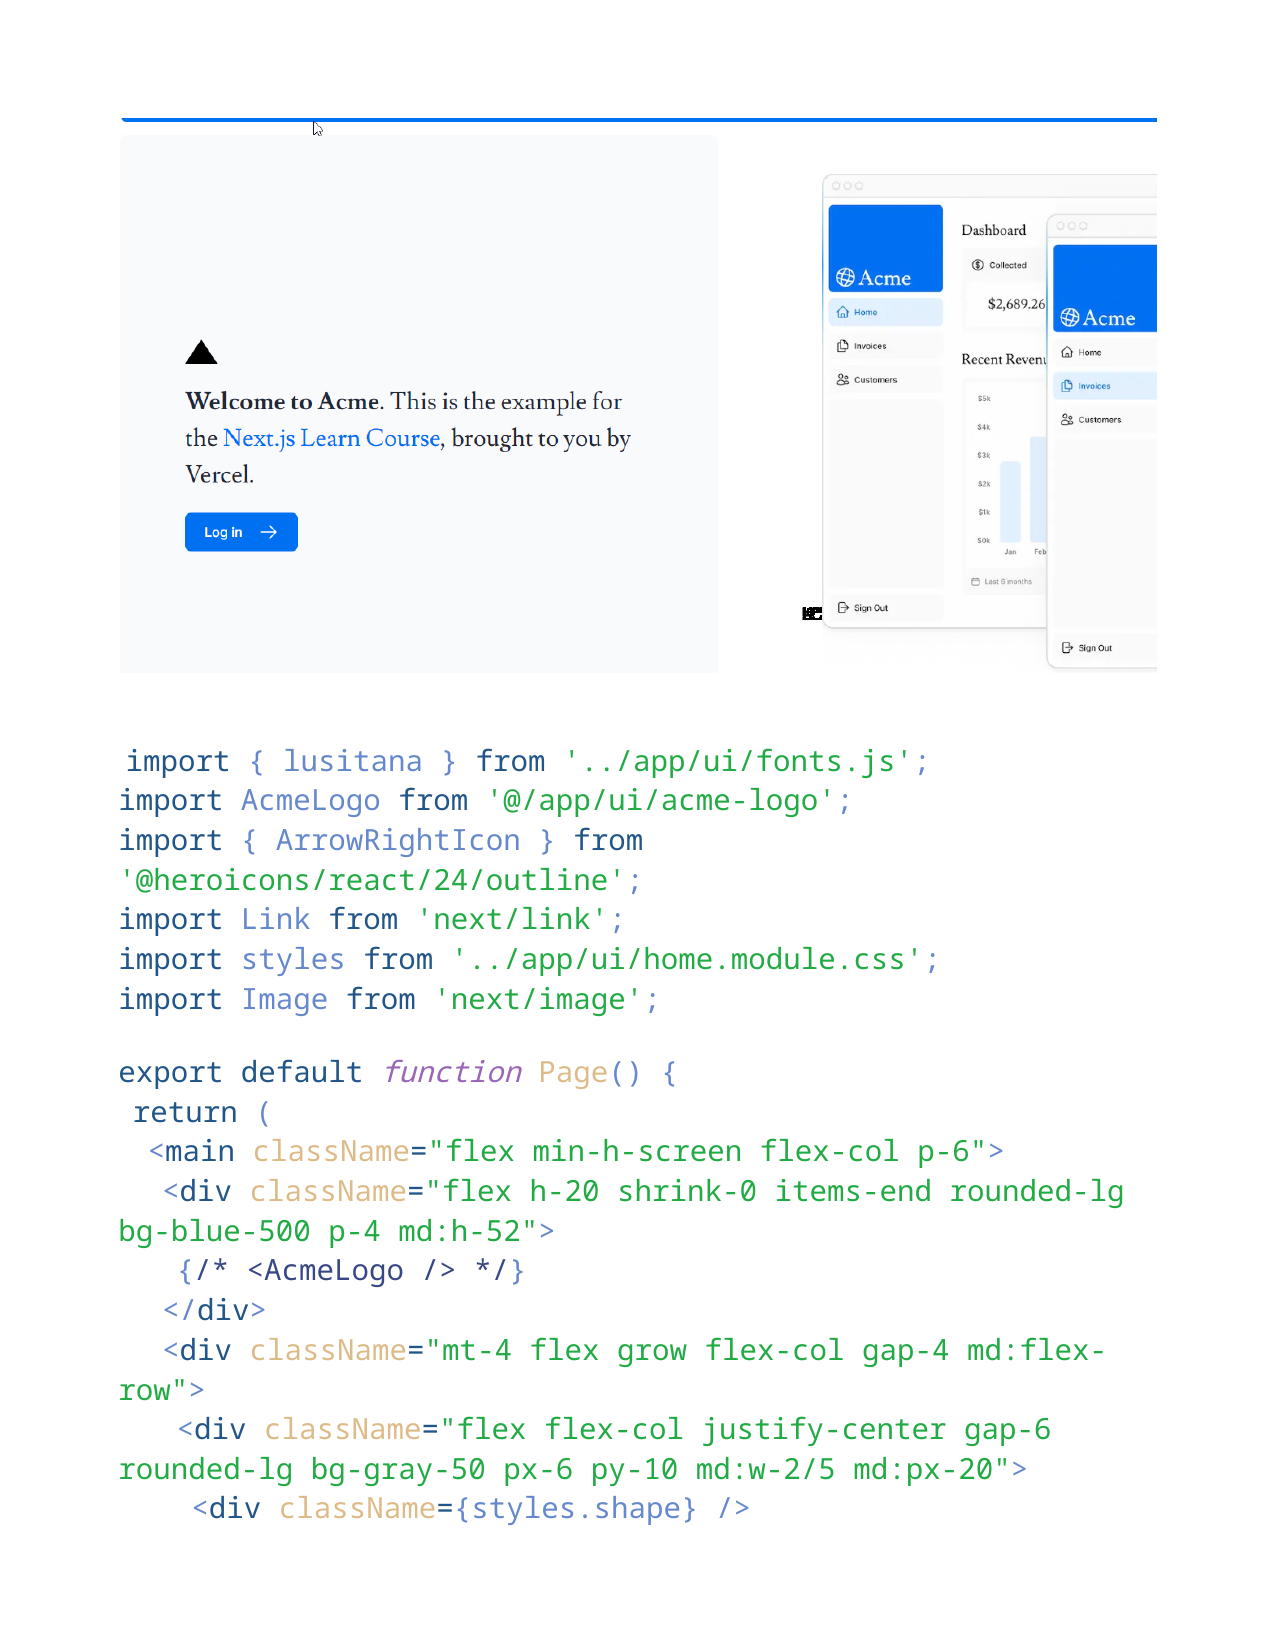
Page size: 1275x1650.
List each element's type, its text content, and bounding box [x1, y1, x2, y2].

text </div> [118, 1289, 1157, 1329]
text export default function Page() { [118, 1051, 1157, 1091]
text import { lusitana } from '../app/ui/fonts.js'; [118, 740, 1157, 779]
picture [118, 118, 1157, 673]
text import Link from 'next/link'; [118, 899, 1157, 938]
text <div className="flex flex-col justify-center gap-6 rounded-lg bg-gray-50 px-6 py-10 md:w-2/5 md:px-20"> [118, 1408, 1157, 1488]
text <main className="flex min-h-screen flex-col p-6"> [118, 1131, 1157, 1170]
text <div className="mt-4 flex grow flex-col gap-4 md:flex-row"> [118, 1329, 1157, 1408]
text <div className="flex h-20 shrink-0 items-end rounded-lg bg-blue-500 p-4 md:h-52"> [118, 1170, 1157, 1250]
text <div className={styles.shape} /> [118, 1488, 1157, 1527]
text import styles from '../app/ui/home.module.css'; [118, 938, 1157, 978]
text {/* <AcmeLogo /> */} [118, 1250, 1157, 1289]
text import { ArrowRightIcon } from '@heroicons/react/24/outline'; [118, 819, 1157, 899]
text return ( [118, 1091, 1157, 1131]
text import AcmeLogo from '@/app/ui/acme-logo'; [118, 779, 1157, 819]
text import Image from 'next/image'; [118, 978, 1157, 1018]
